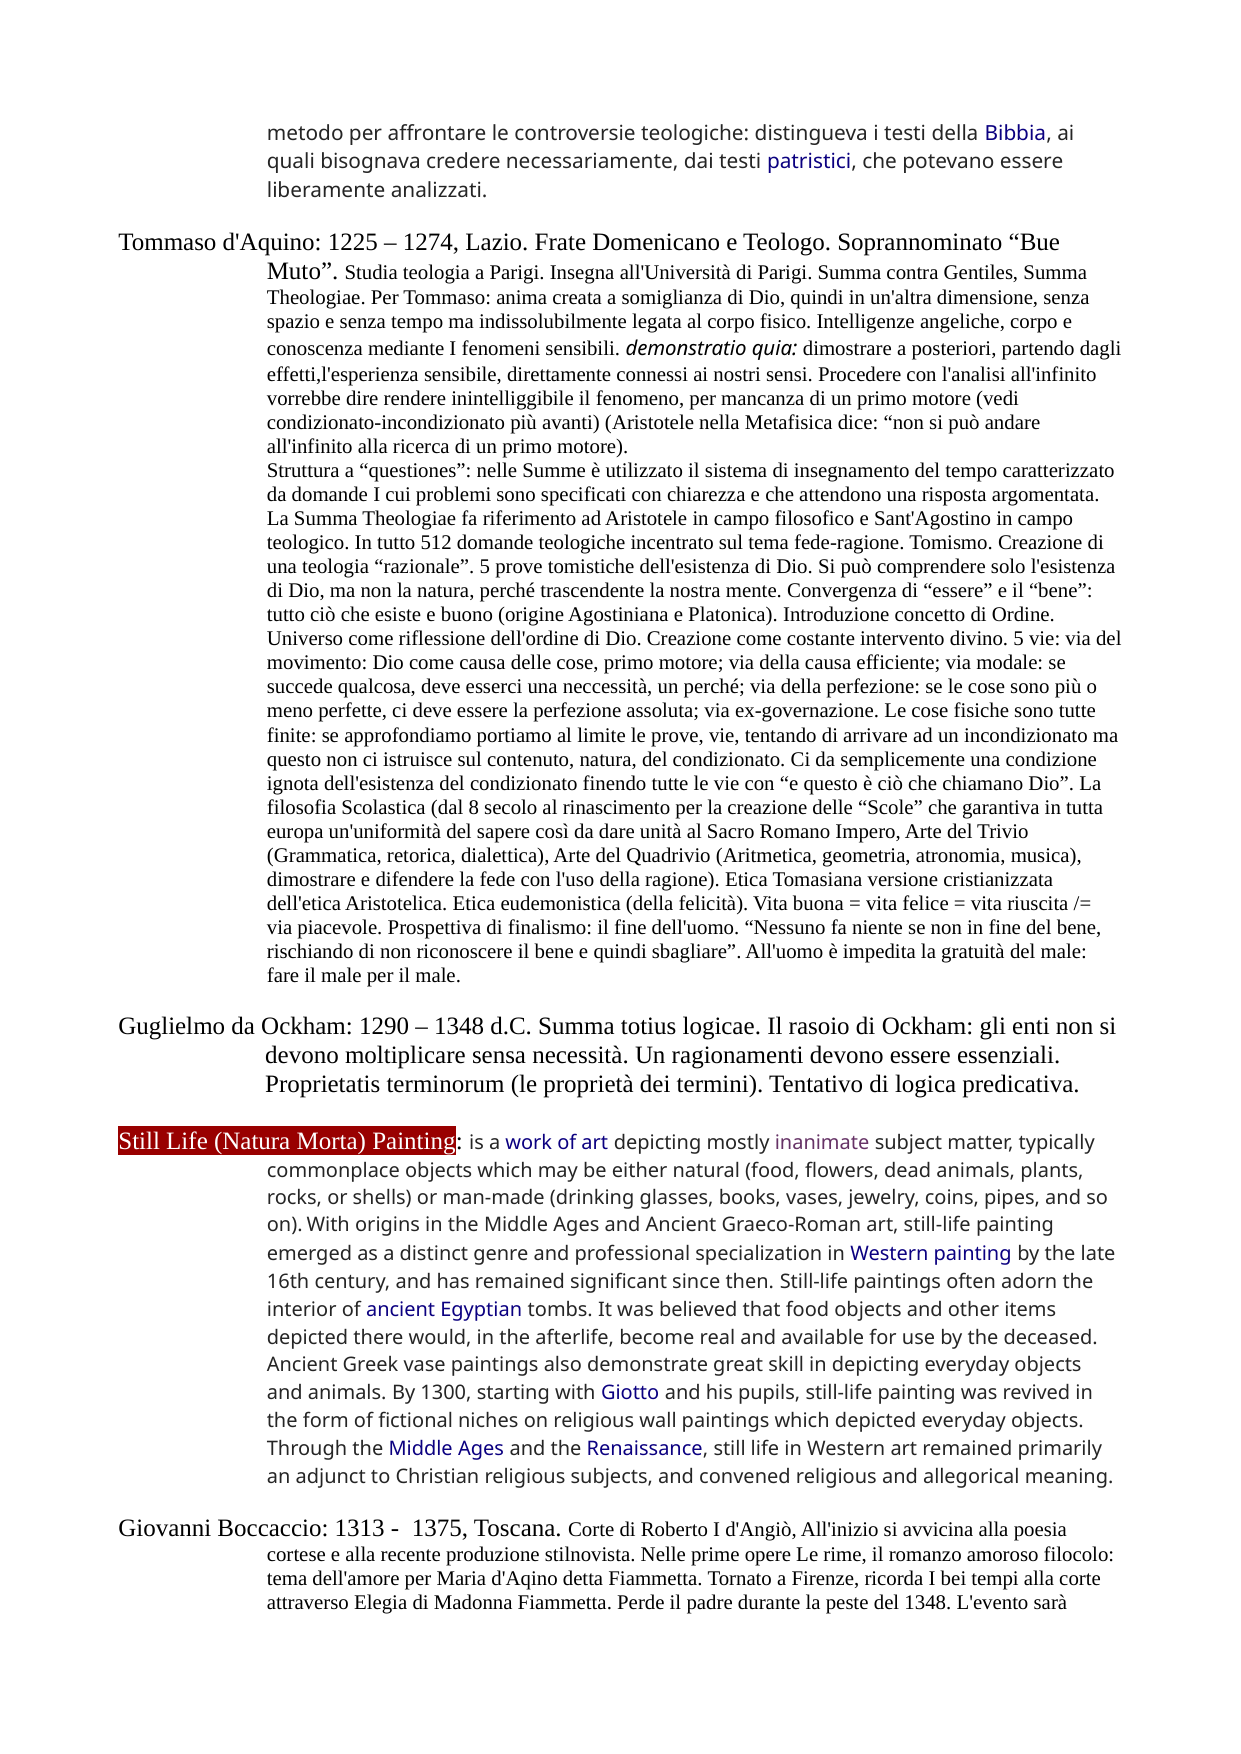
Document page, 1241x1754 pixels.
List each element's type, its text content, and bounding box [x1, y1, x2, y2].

text metodo per affrontare le controversie teologiche: distingueva i testi della Bibbia, ai quali bisognava credere necessariamente, dai testi patristici, che potevano essere liberamente analizzati. [118, 118, 1122, 203]
text Guglielmo da Ockham: 1290 – 1348 d.C. Summa totius logicae. Il rasoio di Ockham: gli enti non si devono moltiplicare sensa necessità. Un ragionamenti devono essere essenziali. Proprietatis terminorum (le proprietà dei termini). Tentativo di logica predicativa. [118, 1011, 1122, 1097]
text Struttura a “questiones”: nelle Summe è utilizzato il sistema di insegnamento del tempo caratterizzato da domande I cui problemi sono specificati con chiarezza e che attendono una risposta argomentata. La Summa Theologiae fa riferimento ad Aristotele in campo filosofico e Sant'Agostino in campo teologico. In tutto 512 domande teologiche incentrato sul tema fede-ragione. Tomismo. Creazione di una teologia “razionale”. 5 prove tomistiche dell'esistenza di Dio. Si può comprendere solo l'esistenza di Dio, ma non la natura, perché trascendente la nostra mente. Convergenza di “essere” e il “bene”: tutto ciò che esiste e buono (origine Agostiniana e Platonica). Introduzione concetto di Ordine. Universo come riflessione dell'ordine di Dio. Creazione come costante intervento divino. 5 vie: via del movimento: Dio come causa delle cose, primo motore; via della causa efficiente; via modale: se succede qualcosa, deve esserci una neccessità, un perché; via della perfezione: se le cose sono più o meno perfette, ci deve essere la perfezione assoluta; via ex-governazione. Le cose fisiche sono tutte finite: se approfondiamo portiamo al limite le prove, vie, tentando di arrivare ad un incondizionato ma questo non ci istruisce sul contenuto, natura, del condizionato. Ci da semplicemente una condizione ignota dell'esistenza del condizionato finendo tutte le vie con “e questo è ciò che chiamano Dio”. La filosofia Scolastica (dal 8 secolo al rinascimento per la creazione delle “Scole” che garantiva in tutta europa un'uniformità del sapere così da dare unità al Sacro Romano Impero, Arte del Trivio (Grammatica, retorica, dialettica), Arte del Quadrivio (Aritmetica, geometria, atronomia, musica), dimostrare e difendere la fede con l'uso della ragione). Etica Tomasiana versione cristianizzata dell'etica Aristotelica. Etica eudemonistica (della felicità). Vita buona = vita felice = vita riuscita /= via piacevole. Prospettiva di finalismo: il fine dell'uomo. “Nessuno fa niente se non in fine del bene, rischiando di non riconoscere il bene e quindi sbagliare”. All'uomo è impedita la gratuità del male: fare il male per il male. [118, 458, 1122, 987]
text Still Life (Natura Morta) Painting: is a work of art depicting mostly inanimate subject matter, typically commonplace objects which may be either natural (food, flowers, dead animals, plants, rocks, or shells) or man-made (drinking glasses, books, vases, jewelry, coins, pipes, and so on). With origins in the Middle Ages and Ancient Graeco-Roman art, still-life painting emerged as a distinct genre and professional specialization in Western painting by the late 16th century, and has remained significant since then. Still-life paintings often adorn the interior of ancient Egyptian tombs. It was believed that food objects and other items depicted there would, in the afterlife, become real and available for use by the deceased. Ancient Greek vase paintings also demonstrate great skill in depicting everyday objects and animals. By 1300, starting with Giotto and his pupils, still-life painting was revived in the form of fictional niches on religious wall paintings which depicted everyday objects. Through the Middle Ages and the Renaissance, still life in Western art remained primarily an adjunct to Christian religious subjects, and convened religious and allegorical meaning. [118, 1126, 1122, 1489]
text Giovanni Boccaccio: 1313 - 1375, Toscana. Corte di Roberto I d'Angiò, All'inizio si avvicina alla poesia cortese e alla recente produzione stilnovista. Nelle prime opere Le rime, il romanzo amoroso filocolo: tema dell'amore per Maria d'Aqino detta Fiammetta. Tornato a Firenze, ricorda I bei tempi alla corte attraverso Elegia di Madonna Fiammetta. Perde il padre durante la peste del 1348. L'evento sarà [118, 1513, 1122, 1614]
text Tommaso d'Aquino: 1225 – 1274, Lazio. Frate Domenicano e Teologo. Soprannominato “Bue Muto”. Studia teologia a Parigi. Insegna all'Università di Parigi. Summa contra Gentiles, Summa Theologiae. Per Tommaso: anima creata a somiglianza di Dio, quindi in un'altra dimensione, senza spazio e senza tempo ma indissolubilmente legata al corpo fisico. Intelligenze angeliche, corpo e conoscenza mediante I fenomeni sensibili. demonstratio quia: dimostrare a posteriori, partendo dagli effetti,l'esperienza sensibile, direttamente connessi ai nostri sensi. Procedere con l'analisi all'infinito vorrebbe dire rendere inintelliggibile il fenomeno, per mancanza di un primo motore (vedi condizionato-incondizionato più avanti) (Aristotele nella Metafisica dice: “non si può andare all'infinito alla ricerca di un primo motore). [118, 227, 1122, 458]
